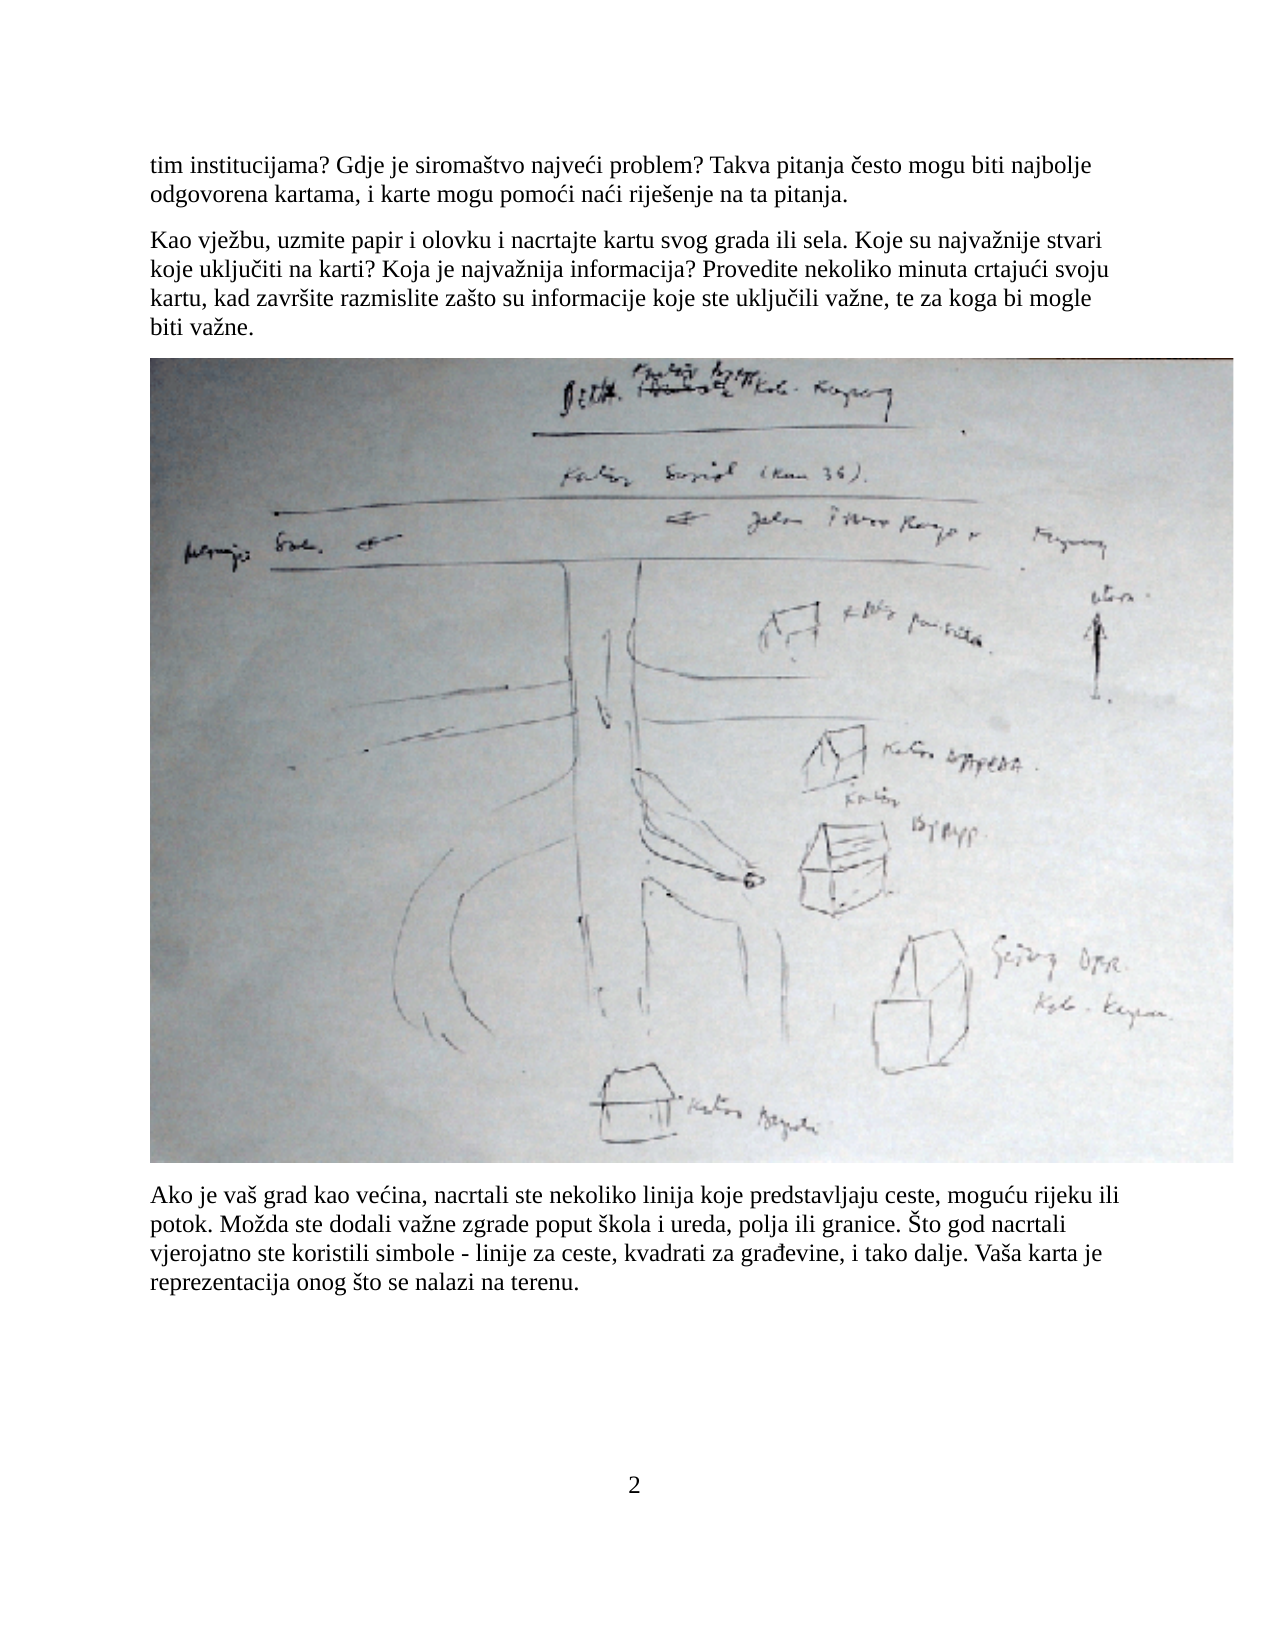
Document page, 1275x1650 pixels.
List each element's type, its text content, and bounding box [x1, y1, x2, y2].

picture [150, 358, 1234, 1163]
text Ako je vaš grad kao većina, nacrtali ste nekoliko linija koje predstavljaju ceste, moguću rijeku ili potok. Možda ste dodali važne zgrade poput škola i ureda, polja ili granice. Što god nacrtali vjerojatno ste koristili simbole - linije za ceste, kvadrati za građevine, i tako dalje. Vaša karta je reprezentacija onog što se nalazi na terenu. [150, 1180, 1125, 1295]
text tim institucijama? Gdje je siromaštvo najveći problem? Takva pitanja često mogu biti najbolje odgovorena kartama, i karte mogu pomoći naći riješenje na ta pitanja. [150, 150, 1125, 207]
text Kao vježbu, uzmite papir i olovku i nacrtajte kartu svog grada ili sela. Koje su najvažnije stvari koje uključiti na karti? Koja je najvažnija informacija? Provedite nekoliko minuta crtajući svoju kartu, kad završite razmislite zašto su informacije koje ste uključili važne, te za koga bi mogle biti važne. [150, 225, 1125, 340]
